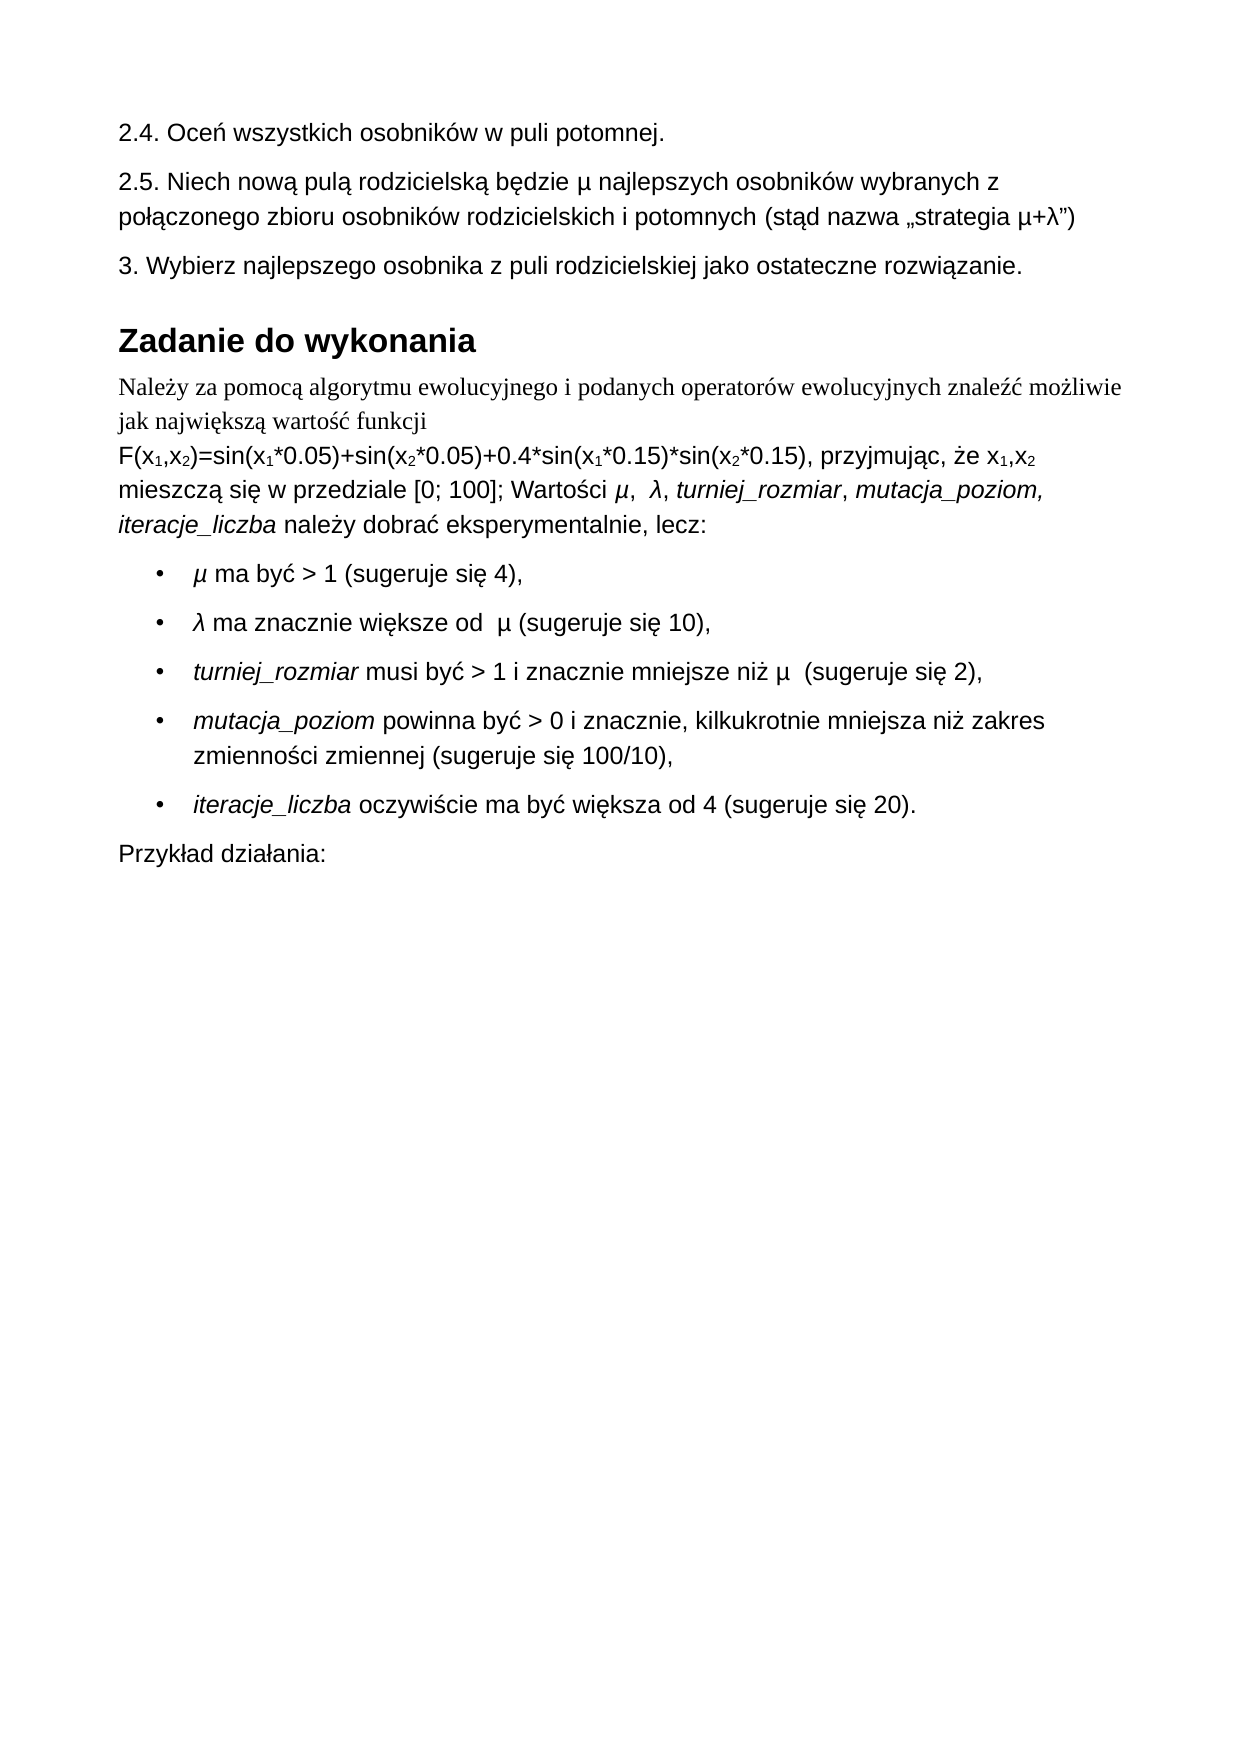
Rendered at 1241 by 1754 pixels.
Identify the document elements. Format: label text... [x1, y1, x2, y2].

text 2.4. Oceń wszystkich osobników w puli potomnej. [118, 118, 1122, 147]
list turniej_rozmiar musi być > 1 i znacznie mniejsze niż µ (sugeruje się 2), [156, 657, 1122, 686]
list λ ma znacznie większe od µ (sugeruje się 10), [156, 608, 1122, 637]
subtitle Zadanie do wykonania [118, 321, 1122, 359]
text Przykład działania: [118, 839, 1122, 868]
text Należy za pomocą algorytmu ewolucyjnego i podanych operatorów ewolucyjnych znaleźć możliwie jak największą wartość funkcji F(x1,x2)=sin(x1*0.05)+sin(x2*0.05)+0.4*sin(x1*0.15)*sin(x2*0.15), przyjmując, że x1,x2 mieszczą się w przedziale [0; 100]; Wartości µ, λ, turniej_rozmiar, mutacja_poziom, iteracje_liczba należy dobrać eksperymentalnie, lecz: [118, 372, 1122, 538]
text 3. Wybierz najlepszego osobnika z puli rodzicielskiej jako ostateczne rozwiązanie. [118, 251, 1122, 279]
text 2.5. Niech nową pulą rodzicielską będzie µ najlepszych osobników wybranych z połączonego zbioru osobników rodzicielskich i potomnych (stąd nazwa „strategia µ+λ”) [118, 167, 1122, 230]
list iteracje_liczba oczywiście ma być większa od 4 (sugeruje się 20). [156, 790, 1122, 819]
list µ ma być > 1 (sugeruje się 4), [156, 559, 1122, 588]
list mutacja_poziom powinna być > 0 i znacznie, kilkukrotnie mniejsza niż zakres zmienności zmiennej (sugeruje się 100/10), [156, 706, 1122, 769]
